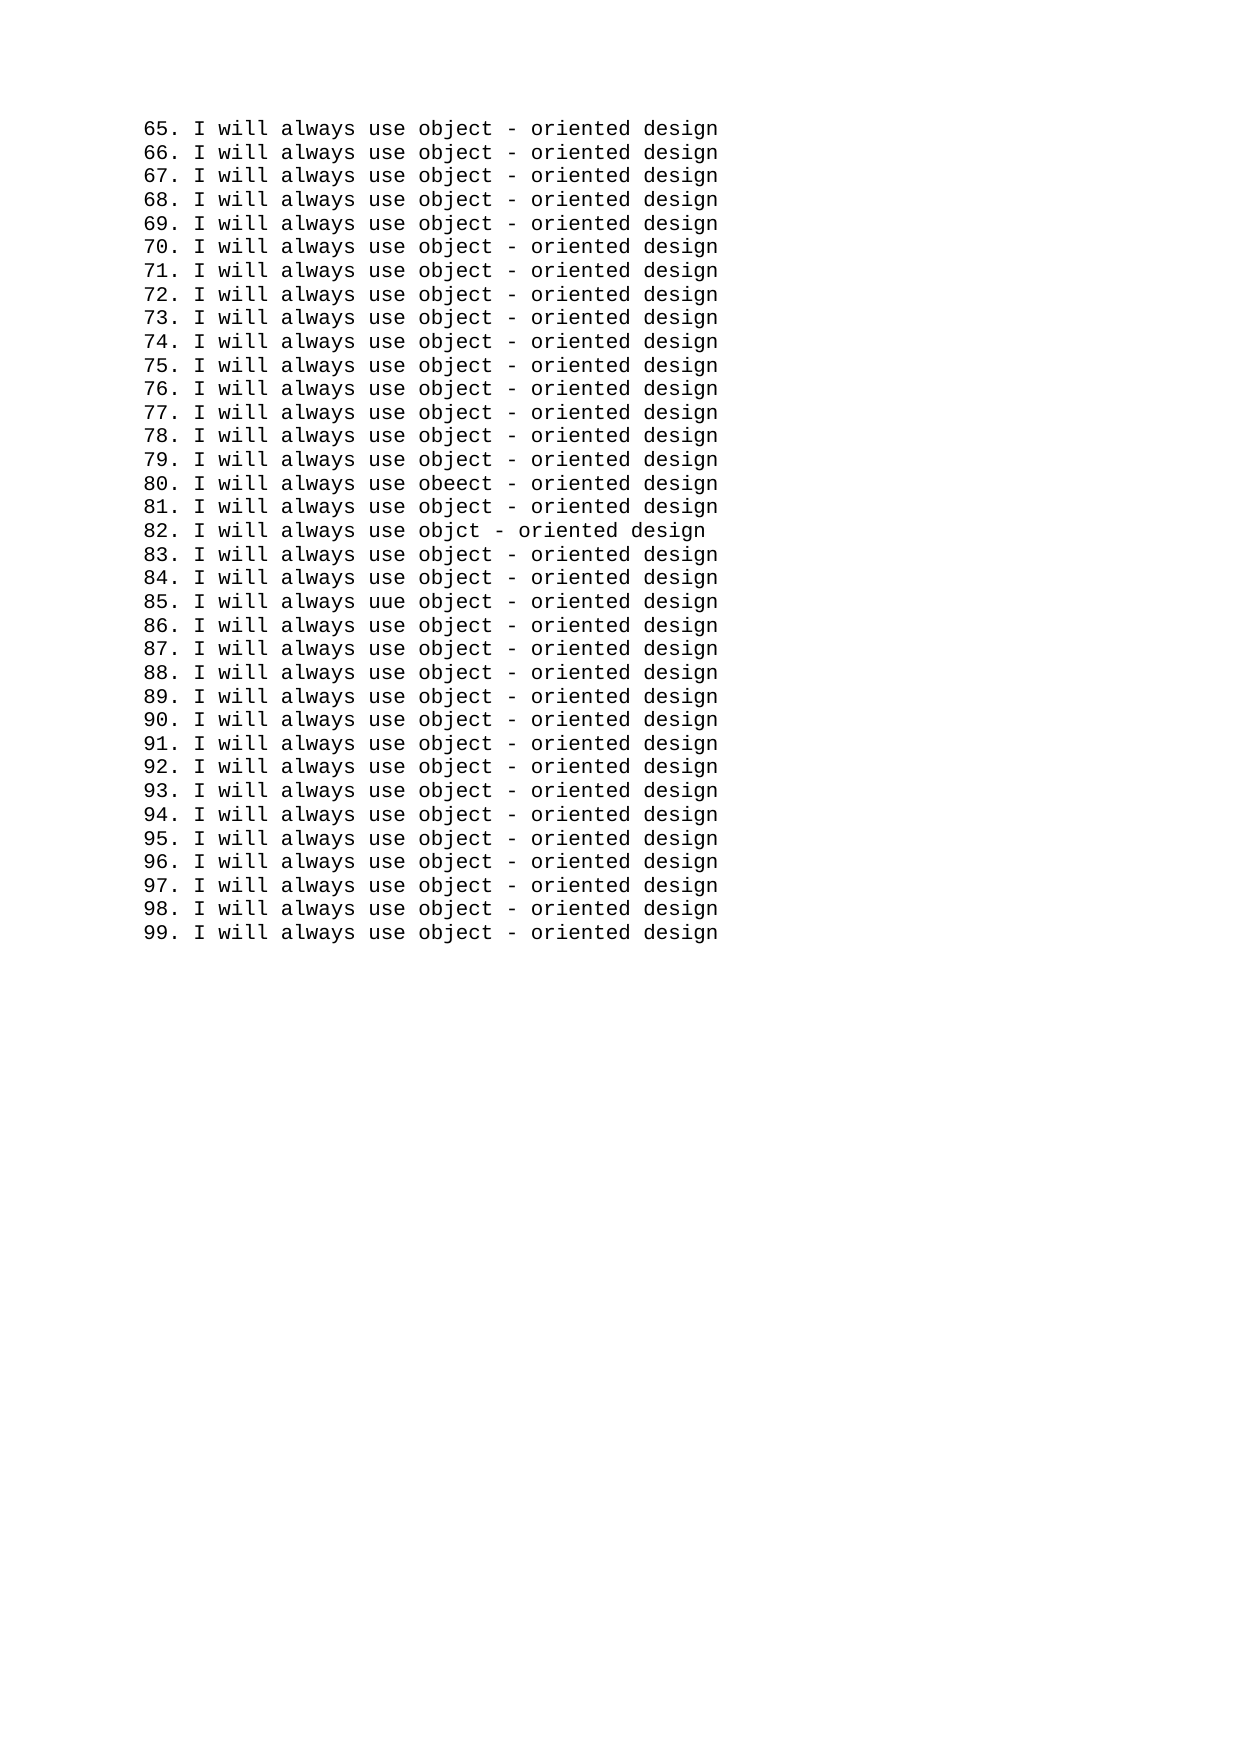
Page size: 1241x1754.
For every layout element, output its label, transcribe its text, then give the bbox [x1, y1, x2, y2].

text 69. I will always use object - oriented design [118, 213, 1122, 236]
text 87. I will always use object - oriented design [118, 638, 1122, 662]
text 76. I will always use object - oriented design [118, 378, 1122, 402]
text 75. I will always use object - oriented design [118, 354, 1122, 378]
text 85. I will always uue object - oriented design [118, 591, 1122, 615]
text 90. I will always use object - oriented design [118, 709, 1122, 733]
text 96. I will always use object - oriented design [118, 851, 1122, 875]
text 77. I will always use object - oriented design [118, 402, 1122, 426]
text 70. I will always use object - oriented design [118, 236, 1122, 260]
text 66. I will always use object - oriented design [118, 142, 1122, 165]
text 81. I will always use object - oriented design [118, 496, 1122, 520]
text 86. I will always use object - oriented design [118, 615, 1122, 638]
text 72. I will always use object - oriented design [118, 284, 1122, 307]
text 74. I will always use object - oriented design [118, 331, 1122, 354]
text 94. I will always use object - oriented design [118, 804, 1122, 827]
text 89. I will always use object - oriented design [118, 686, 1122, 709]
text 71. I will always use object - oriented design [118, 260, 1122, 284]
text 98. I will always use object - oriented design [118, 898, 1122, 922]
text 91. I will always use object - oriented design [118, 733, 1122, 757]
text 99. I will always use object - oriented design [118, 922, 1122, 946]
text 84. I will always use object - oriented design [118, 567, 1122, 591]
text 68. I will always use object - oriented design [118, 189, 1122, 213]
text 97. I will always use object - oriented design [118, 875, 1122, 898]
text 80. I will always use obeect - oriented design [118, 473, 1122, 496]
text 92. I will always use object - oriented design [118, 757, 1122, 780]
text 95. I will always use object - oriented design [118, 827, 1122, 851]
text 82. I will always use objct - oriented design [118, 520, 1122, 544]
text 88. I will always use object - oriented design [118, 662, 1122, 686]
text 65. I will always use object - oriented design [118, 118, 1122, 142]
text 79. I will always use object - oriented design [118, 449, 1122, 473]
text 67. I will always use object - oriented design [118, 165, 1122, 189]
text 93. I will always use object - oriented design [118, 780, 1122, 804]
text 83. I will always use object - oriented design [118, 544, 1122, 567]
text 78. I will always use object - oriented design [118, 426, 1122, 449]
text 73. I will always use object - oriented design [118, 307, 1122, 331]
